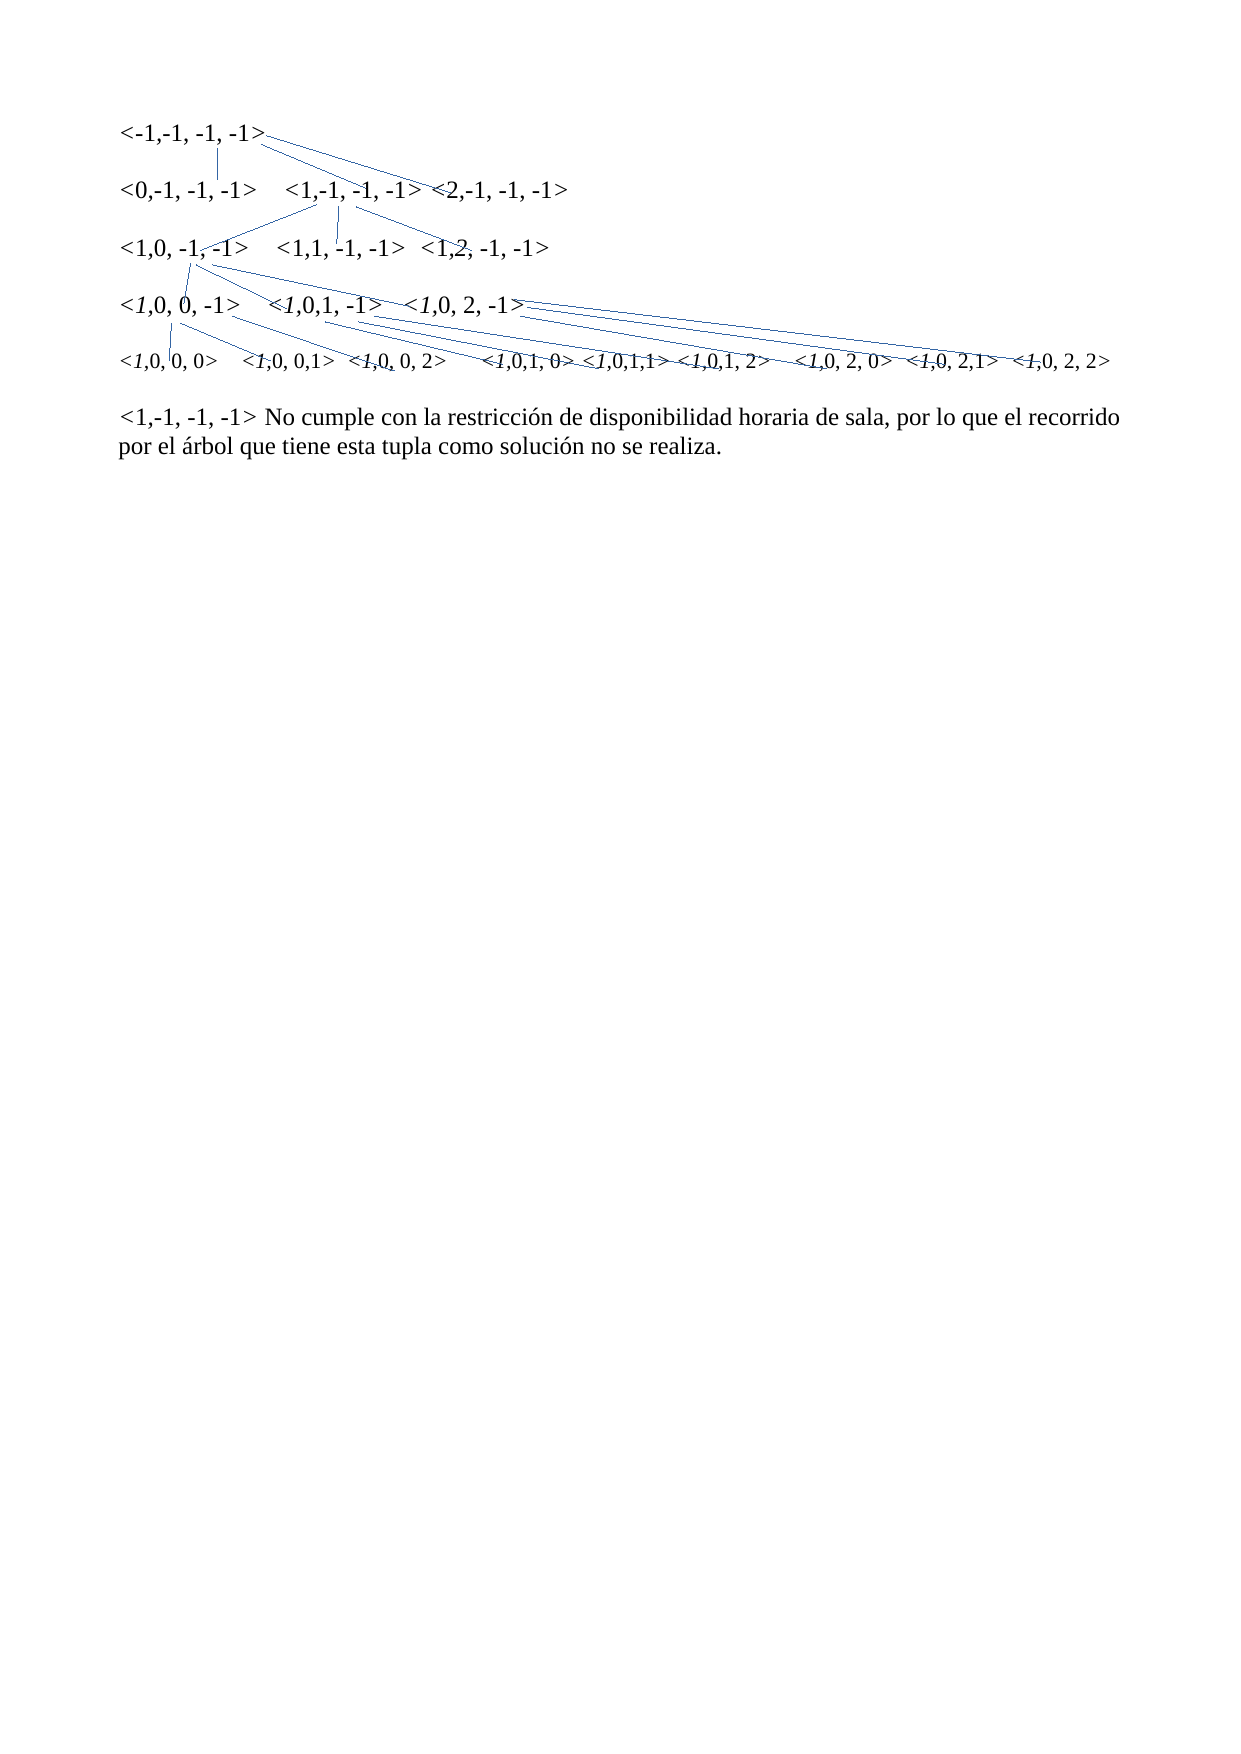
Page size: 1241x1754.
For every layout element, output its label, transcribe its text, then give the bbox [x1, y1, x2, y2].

text <1,0, -1, -1> <1,1, -1, -1> <1,2, -1, -1> [118, 233, 1122, 262]
text <1,-1, -1, -1> No cumple con la restricción de disponibilidad horaria de sala, por lo que el recorrido por el árbol que tiene esta tupla como solución no se realiza. [118, 402, 1122, 459]
text <1,0, 0, 0> <1,0, 0,1> <1,0, 0, 2> <1,0,1, 0> <1,0,1,1> <1,0,1, 2> <1,0, 2, 0> <1,0, 2,1> <1,0, 2, 2> [118, 348, 1122, 373]
text <1,0, 0, -1> <1,0,1, -1> <1,0, 2, -1> [118, 291, 1122, 319]
text <-1,-1, -1, -1> [118, 118, 1122, 147]
text <0,-1, -1, -1> <1,-1, -1, -1> <2,-1, -1, -1> [118, 176, 1122, 204]
